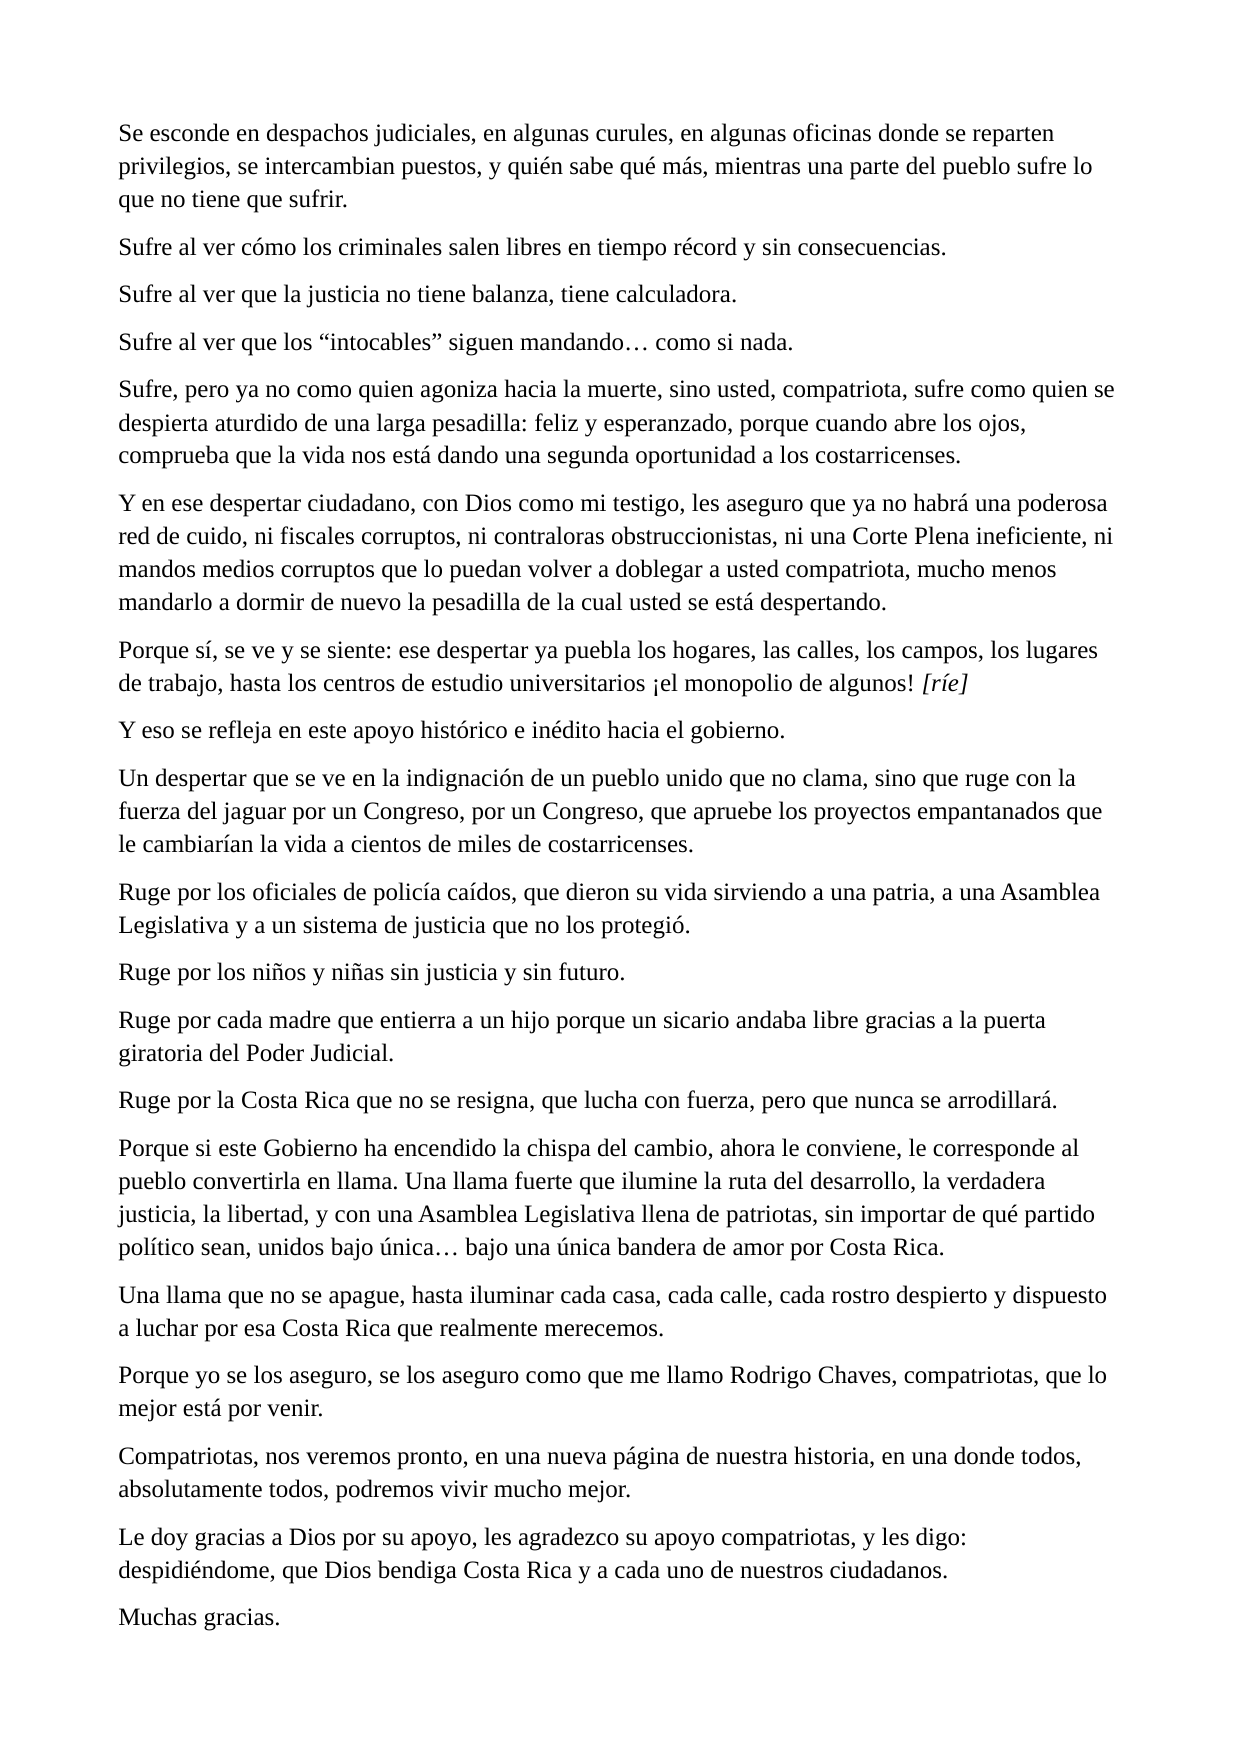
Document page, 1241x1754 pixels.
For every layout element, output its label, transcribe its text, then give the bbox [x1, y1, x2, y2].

text Ruge por la Costa Rica que no se resigna, que lucha con fuerza, pero que nunca se arrodillará. [118, 1086, 1122, 1114]
text Sufre al ver que los “intocables” siguen mandando… como si nada. [118, 327, 1122, 356]
text Sufre al ver que la justicia no tiene balanza, tiene calculadora. [118, 279, 1122, 308]
text Ruge por cada madre que entierra a un hijo porque un sicario andaba libre gracias a la puerta giratoria del Poder Judicial. [118, 1005, 1122, 1067]
text Y en ese despertar ciudadano, con Dios como mi testigo, les aseguro que ya no habrá una poderosa red de cuido, ni fiscales corruptos, ni contraloras obstruccionistas, ni una Corte Plena ineficiente, ni mandos medios corruptos que lo puedan volver a doblegar a usted compatriota, mucho menos mandarlo a dormir de nuevo la pesadilla de la cual usted se está despertando. [118, 488, 1122, 616]
text Sufre, pero ya no como quien agoniza hacia la muerte, sino usted, compatriota, sufre como quien se despierta aturdido de una larga pesadilla: feliz y esperanzado, porque cuando abre los ojos, comprueba que la vida nos está dando una segunda oportunidad a los costarricenses. [118, 374, 1122, 469]
text Y eso se refleja en este apoyo histórico e inédito hacia el gobierno. [118, 716, 1122, 744]
text Muchas gracias. [118, 1602, 1122, 1631]
text Se esconde en despachos judiciales, en algunas curules, en algunas oficinas donde se reparten privilegios, se intercambian puestos, y quién sabe qué más, mientras una parte del pueblo sufre lo que no tiene que sufrir. [118, 118, 1122, 213]
text Porque sí, se ve y se siente: ese despertar ya puebla los hogares, las calles, los campos, los lugares de trabajo, hasta los centros de estudio universitarios ¡el monopolio de algunos! [ríe] [118, 635, 1122, 697]
text Sufre al ver cómo los criminales salen libres en tiempo récord y sin consecuencias. [118, 232, 1122, 261]
text Porque yo se los aseguro, se los aseguro como que me llamo Rodrigo Chaves, compatriotas, que lo mejor está por venir. [118, 1361, 1122, 1422]
text Una llama que no se apague, hasta iluminar cada casa, cada calle, cada rostro despierto y dispuesto a luchar por esa Costa Rica que realmente merecemos. [118, 1280, 1122, 1342]
text Un despertar que se ve en la indignación de un pueblo unido que no clama, sino que ruge con la fuerza del jaguar por un Congreso, por un Congreso, que apruebe los proyectos empantanados que le cambiarían la vida a cientos de miles de costarricenses. [118, 763, 1122, 858]
text Porque si este Gobierno ha encendido la chispa del cambio, ahora le conviene, le corresponde al pueblo convertirla en llama. Una llama fuerte que ilumine la ruta del desarrollo, la verdadera justicia, la libertad, y con una Asamblea Legislativa llena de patriotas, sin importar de qué partido político sean, unidos bajo única… bajo una única bandera de amor por Costa Rica. [118, 1133, 1122, 1261]
text Le doy gracias a Dios por su apoyo, les agradezco su apoyo compatriotas, y les digo: despidiéndome, que Dios bendiga Costa Rica y a cada uno de nuestros ciudadanos. [118, 1522, 1122, 1583]
text Ruge por los oficiales de policía caídos, que dieron su vida sirviendo a una patria, a una Asamblea Legislativa y a un sistema de justicia que no los protegió. [118, 877, 1122, 938]
text Ruge por los niños y niñas sin justicia y sin futuro. [118, 957, 1122, 986]
text Compatriotas, nos veremos pronto, en una nueva página de nuestra historia, en una donde todos, absolutamente todos, podremos vivir mucho mejor. [118, 1441, 1122, 1503]
